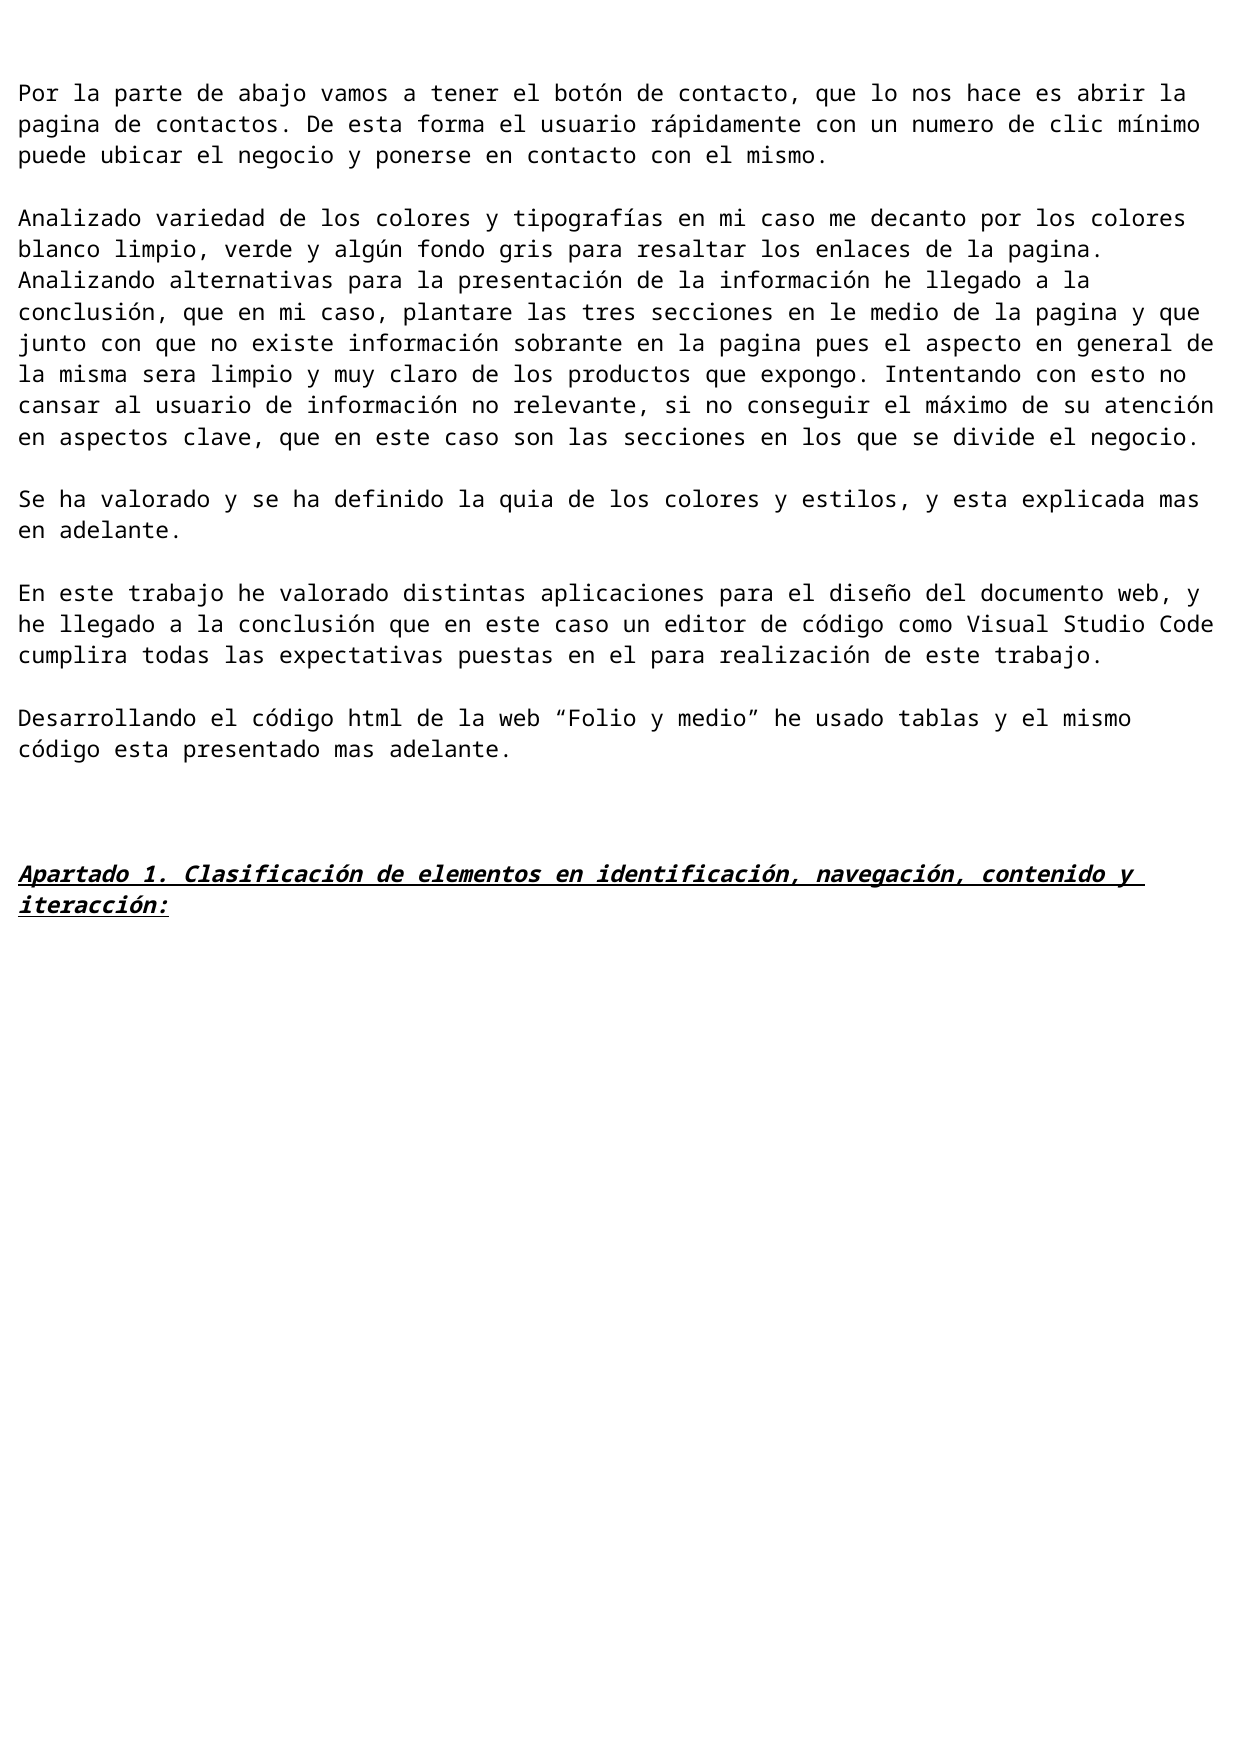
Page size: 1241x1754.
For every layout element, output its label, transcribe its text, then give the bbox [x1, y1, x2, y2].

text Desarrollando el código html de la web “Folio y medio” he usado tablas y el mismo código esta presentado mas adelante. [18, 702, 1222, 764]
text Analizando alternativas para la presentación de la información he llegado a la conclusión, que en mi caso, plantare las tres secciones en le medio de la pagina y que junto con que no existe información sobrante en la pagina pues el aspecto en general de la misma sera limpio y muy claro de los productos que expongo. Intentando con esto no cansar al usuario de información no relevante, si no conseguir el máximo de su atención en aspectos clave, que en este caso son las secciones en los que se divide el negocio. [18, 264, 1222, 452]
text Se ha valorado y se ha definido la quia de los colores y estilos, y esta explicada mas en adelante. [18, 483, 1222, 546]
text Apartado 1. Clasificación de elementos en identificación, navegación, contenido y iteracción: [18, 858, 1222, 921]
text Analizado variedad de los colores y tipografías en mi caso me decanto por los colores blanco limpio, verde y algún fondo gris para resaltar los enlaces de la pagina. [18, 202, 1222, 264]
text Por la parte de abajo vamos a tener el botón de contacto, que lo nos hace es abrir la pagina de contactos. De esta forma el usuario rápidamente con un numero de clic mínimo puede ubicar el negocio y ponerse en contacto con el mismo. [18, 77, 1222, 171]
text En este trabajo he valorado distintas aplicaciones para el diseño del documento web, y he llegado a la conclusión que en este caso un editor de código como Visual Studio Code cumplira todas las expectativas puestas en el para realización de este trabajo. [18, 577, 1222, 671]
